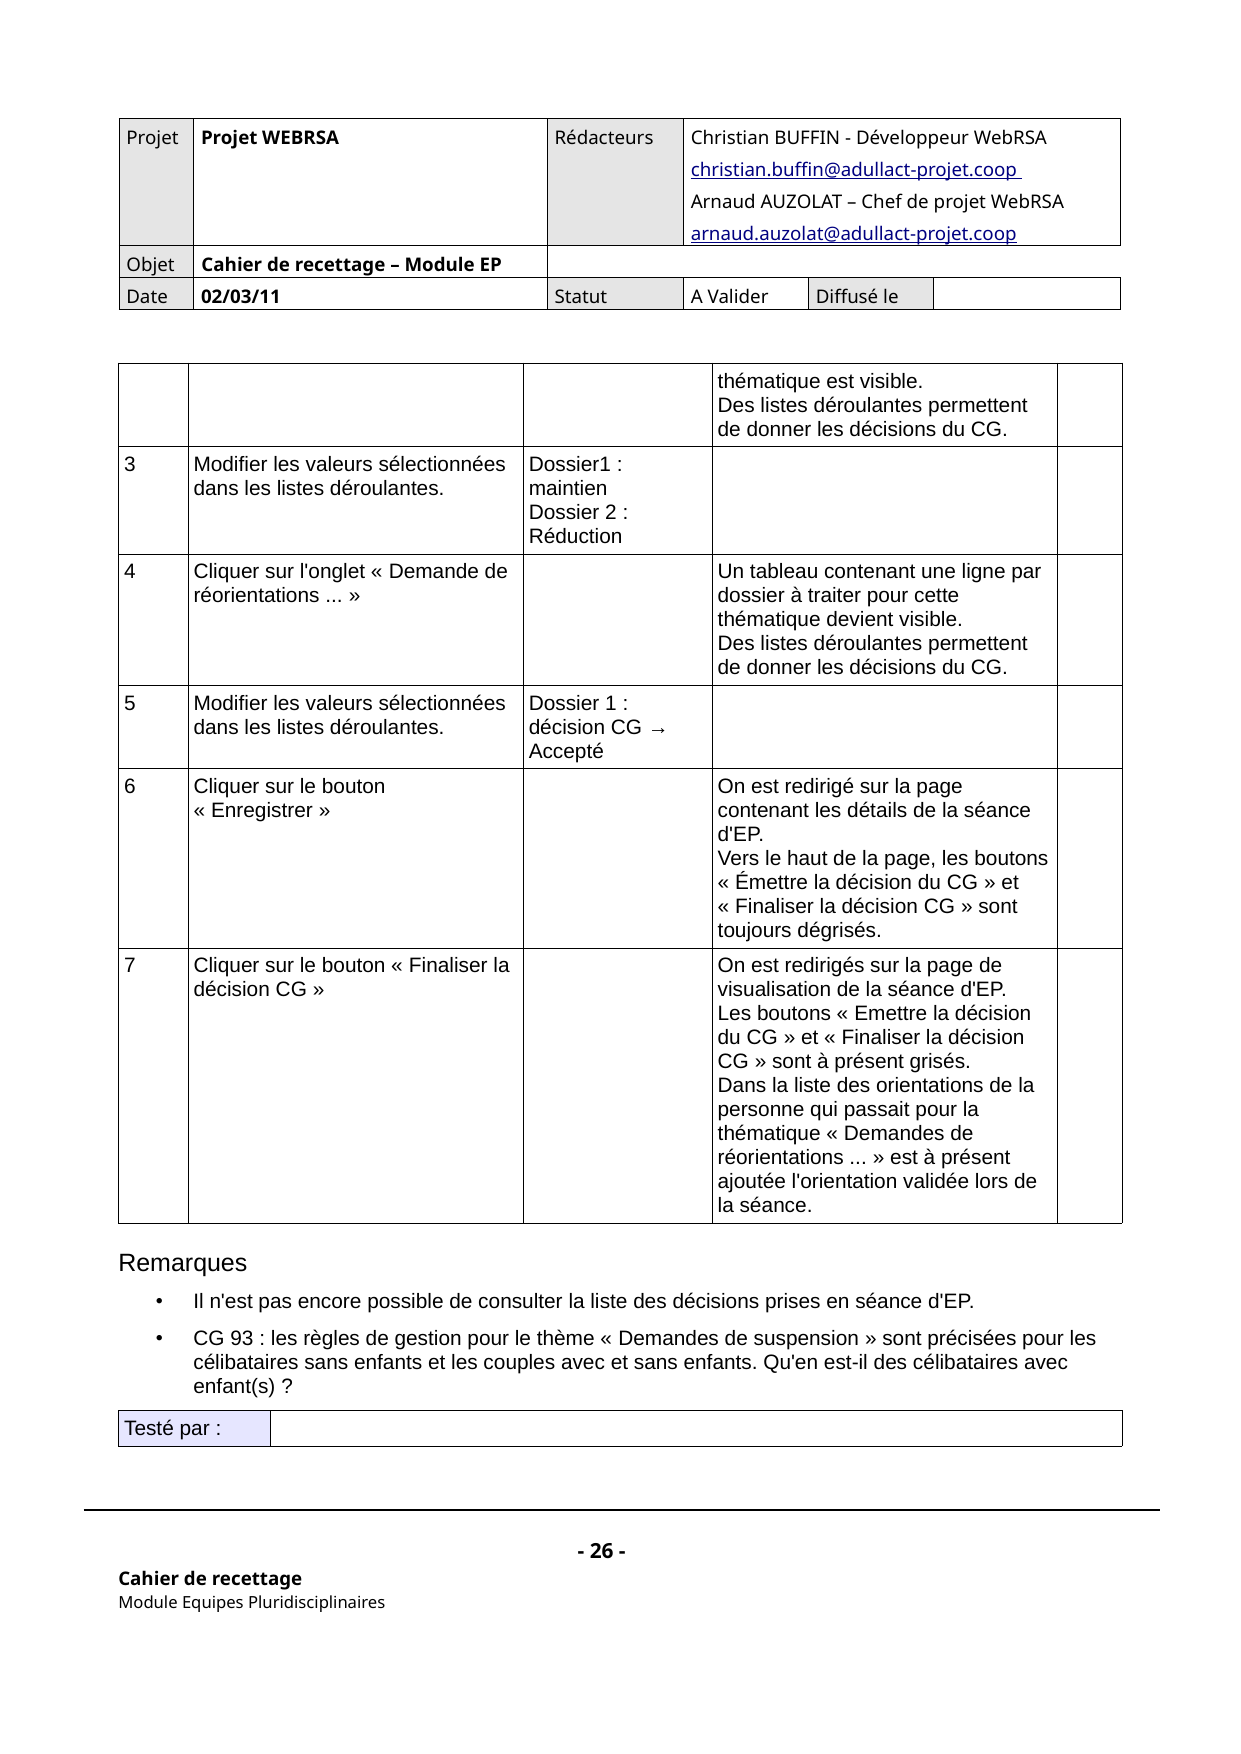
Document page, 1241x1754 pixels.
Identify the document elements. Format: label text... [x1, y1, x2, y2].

table_cell [119, 364, 188, 446]
list Il n'est pas encore possible de consulter la liste des décisions prises en séance d'EP. [156, 1289, 1122, 1313]
table_cell 7 [119, 949, 188, 1223]
table_cell Modifier les valeurs sélectionnées dans les listes déroulantes. [189, 447, 523, 553]
table_cell [189, 364, 523, 446]
subtitle Remarques [118, 1248, 1122, 1276]
table_cell Modifier les valeurs sélectionnées dans les listes déroulantes. [189, 686, 523, 768]
list CG 93 : les règles de gestion pour le thème « Demandes de suspension » sont précisées pour les célibataires sans enfants et les couples avec et sans enfants. Qu'en est-il des célibataires avec enfant(s) ? [156, 1326, 1122, 1397]
table_cell [524, 364, 712, 446]
table_cell Cliquer sur le bouton « Enregistrer » [189, 769, 523, 947]
table_header Testé par : [119, 1411, 270, 1446]
table_cell thématique est visible. Des listes déroulantes permettent de donner les décisions du CG. [713, 364, 1057, 446]
table_cell [1058, 447, 1122, 553]
table_cell 4 [119, 555, 188, 685]
table_cell [713, 447, 1057, 553]
table_cell [713, 686, 1057, 768]
table_cell 5 [119, 686, 188, 768]
table_header [271, 1411, 1122, 1446]
table_cell [1058, 769, 1122, 947]
table_cell [524, 555, 712, 685]
table_cell Dossier1 : maintien Dossier 2 : Réduction [524, 447, 712, 553]
table_cell [1058, 686, 1122, 768]
table_cell Un tableau contenant une ligne par dossier à traiter pour cette thématique devient visible. Des listes déroulantes permettent de donner les décisions du CG. [713, 555, 1057, 685]
table_cell Cliquer sur le bouton « Finaliser la décision CG » [189, 949, 523, 1223]
table_cell [524, 769, 712, 947]
table_cell [1058, 555, 1122, 685]
table_cell [524, 949, 712, 1223]
table_cell 6 [119, 769, 188, 947]
table_cell 3 [119, 447, 188, 553]
table_cell [1058, 949, 1122, 1223]
table_cell On est redirigés sur la page de visualisation de la séance d'EP. Les boutons « Emettre la décision du CG » et « Finaliser la décision CG » sont à présent grisés. Dans la liste des orientations de la personne qui passait pour la thématique « Demandes de réorientations ... » est à présent ajoutée l'orientation validée lors de la séance. [713, 949, 1057, 1223]
table_cell [1058, 364, 1122, 446]
table_cell On est redirigé sur la page contenant les détails de la séance d'EP. Vers le haut de la page, les boutons « Émettre la décision du CG » et « Finaliser la décision CG » sont toujours dégrisés. [713, 769, 1057, 947]
table_cell Cliquer sur l'onglet « Demande de réorientations ... » [189, 555, 523, 685]
table_cell Dossier 1 : décision CG → Accepté [524, 686, 712, 768]
